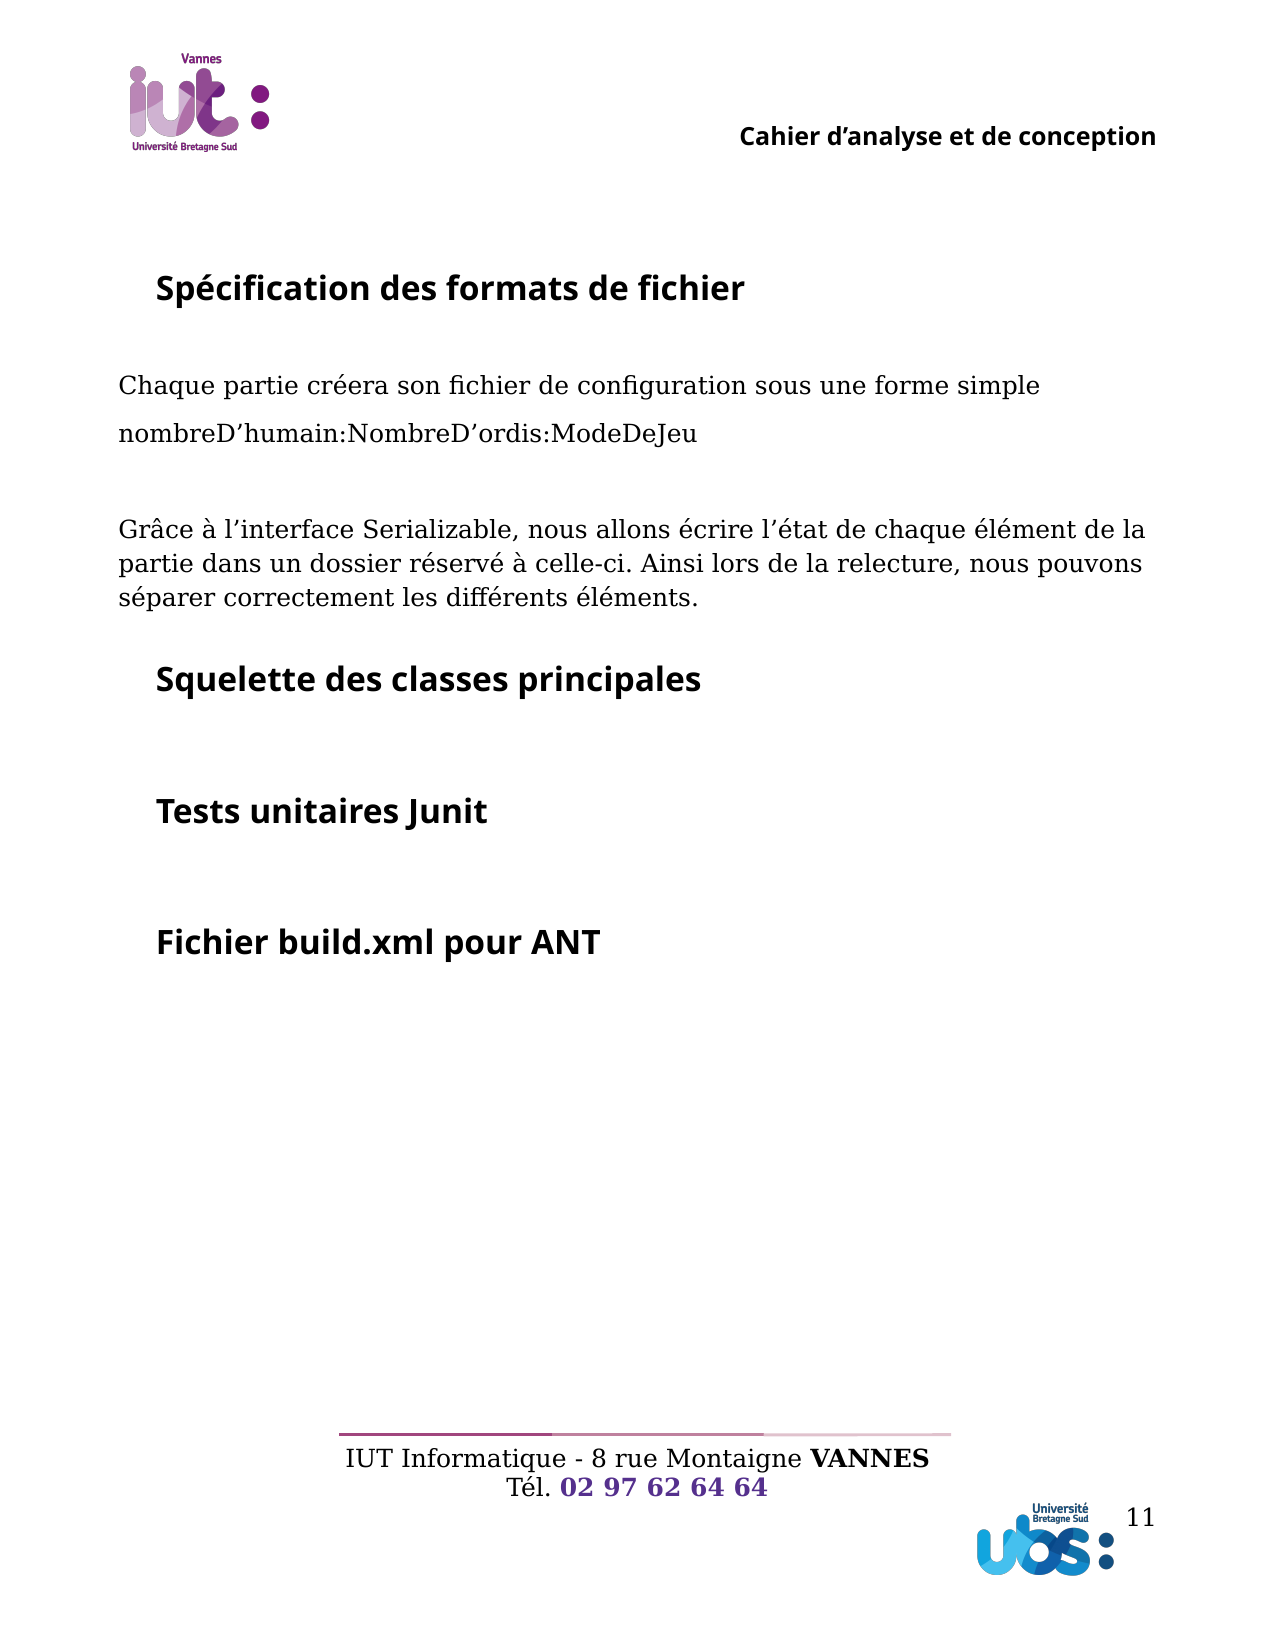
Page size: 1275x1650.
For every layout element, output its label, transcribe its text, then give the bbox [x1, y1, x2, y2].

text Grâce à l’interface Serializable, nous allons écrire l’état de chaque élément de la partie dans un dossier réservé à celle-ci. Ainsi lors de la relecture, nous pouvons séparer correctement les différents éléments. [118, 516, 1157, 612]
subtitle Squelette des classes principales [156, 656, 1157, 702]
subtitle Spécification des formats de fichier [156, 265, 1157, 311]
picture [108, 34, 291, 172]
subtitle Fichier build.xml pour ANT [156, 918, 1157, 964]
text Chaque partie créera son fichier de configuration sous une forme simple [118, 371, 1157, 400]
picture [969, 1493, 1122, 1585]
text nombreD’humain:NombreD’ordis:ModeDeJeu [118, 419, 1157, 448]
subtitle Tests unitaires Junit [156, 787, 1157, 833]
